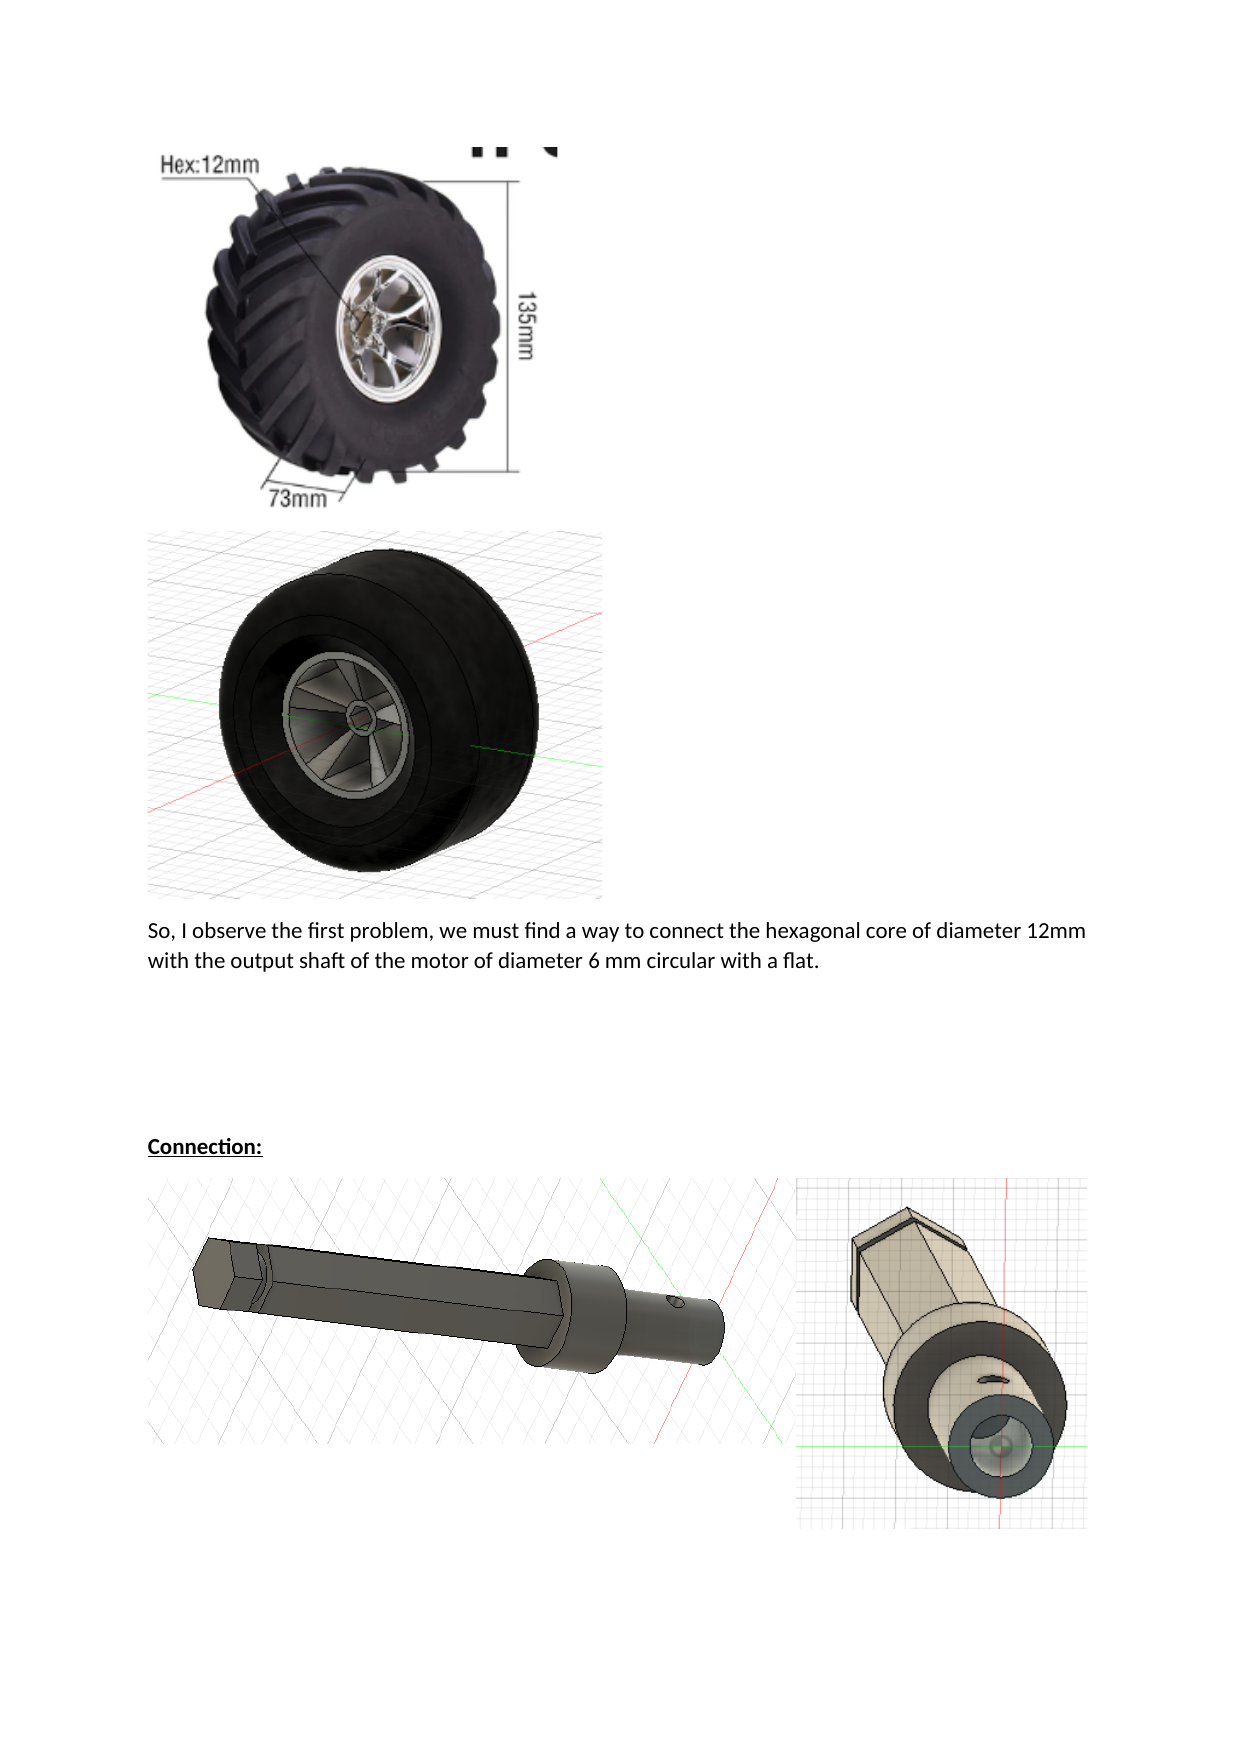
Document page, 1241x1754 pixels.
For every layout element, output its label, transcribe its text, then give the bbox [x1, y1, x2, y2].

text Connection: [148, 1132, 1093, 1160]
text So, I observe the first problem, we must find a way to connect the hexagonal core of diameter 12mm with the output shaft of the motor of diameter 6 mm circular with a flat. [148, 917, 1093, 974]
